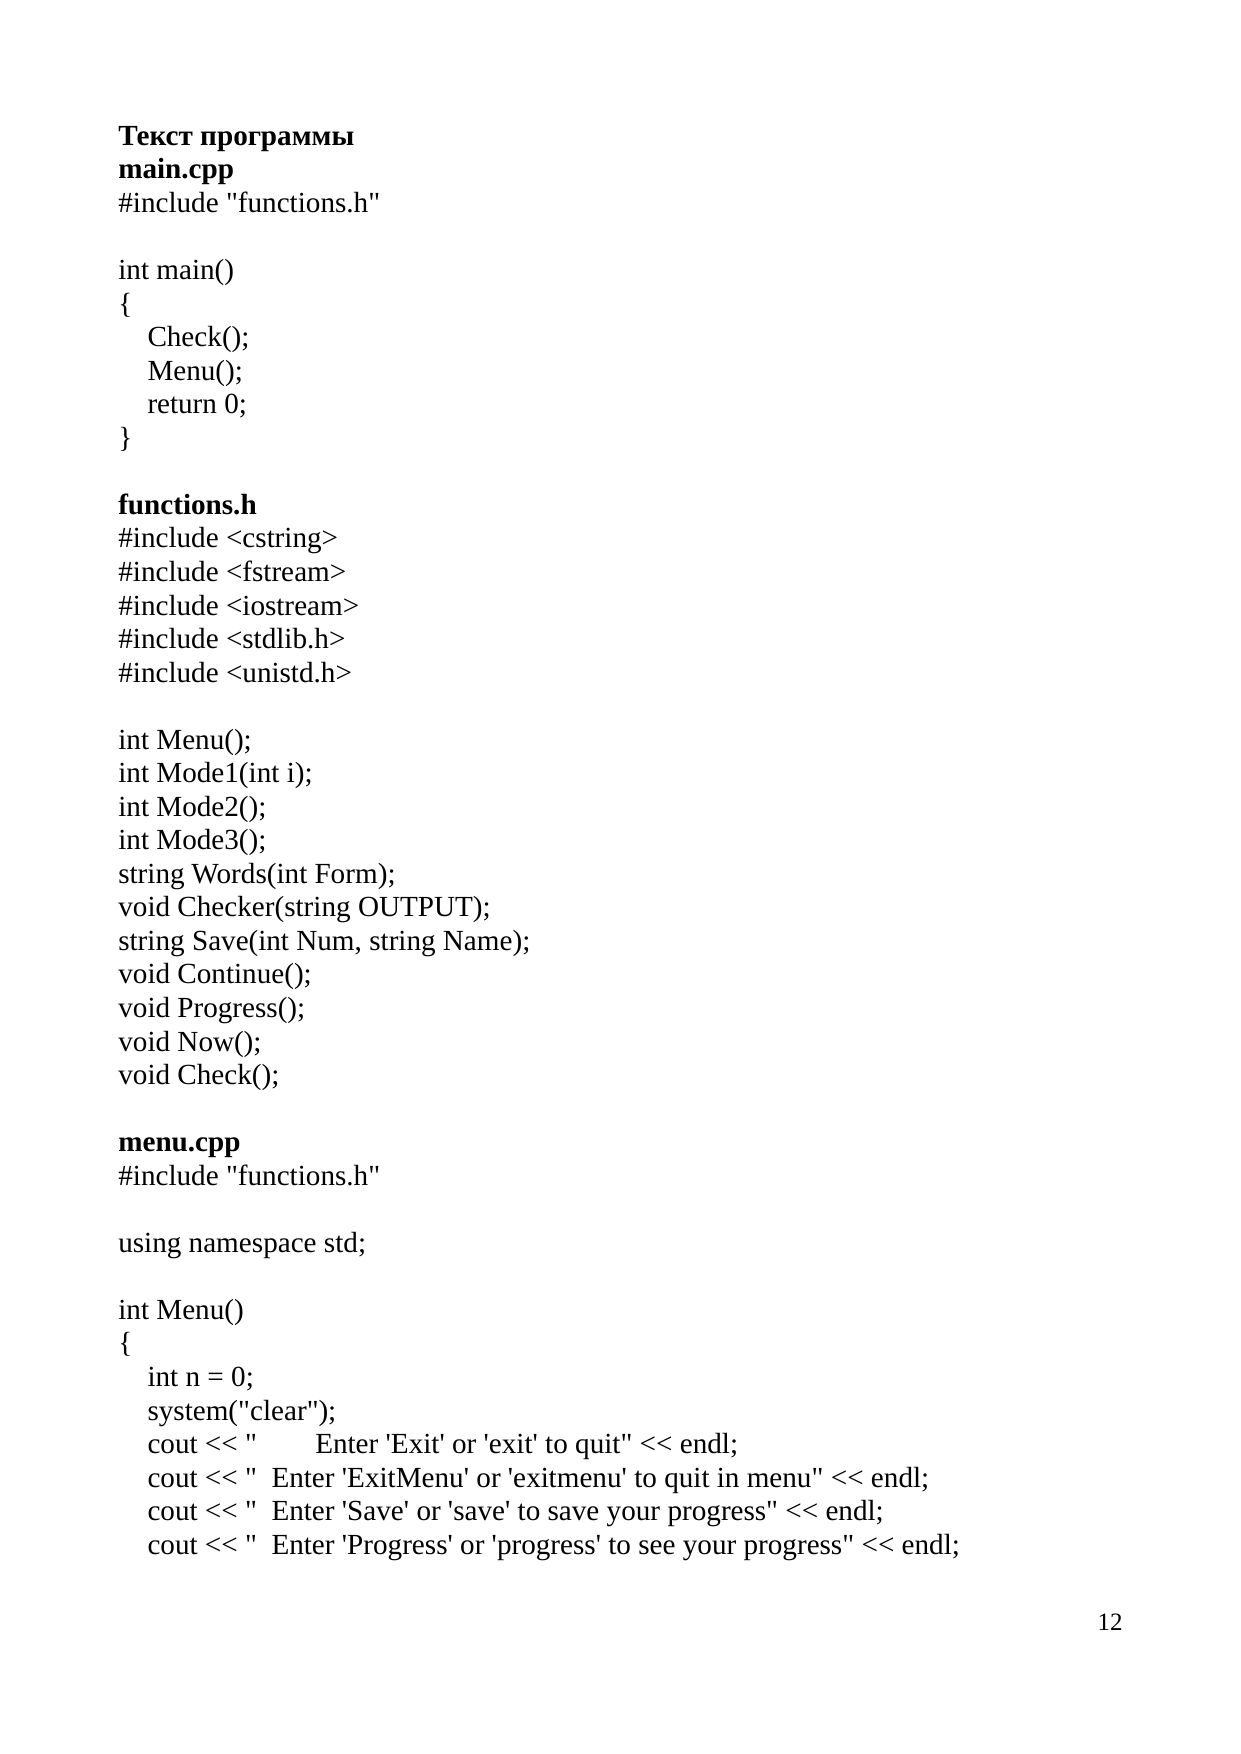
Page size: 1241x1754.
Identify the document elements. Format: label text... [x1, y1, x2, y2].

text #include <unistd.h> [118, 655, 1122, 688]
text int Mode2(); [118, 789, 1122, 822]
text { [118, 286, 1122, 319]
text #include "functions.h" [118, 185, 1122, 219]
text int Mode3(); [118, 822, 1122, 856]
text cout << " Enter 'Progress' or 'progress' to see your progress" << endl; [118, 1527, 1122, 1560]
text main.cpp [118, 152, 1122, 185]
text #include <cstring> [118, 521, 1122, 554]
text system("clear"); [118, 1393, 1122, 1426]
text #include <iostream> [118, 588, 1122, 621]
text #include <stdlib.h> [118, 621, 1122, 655]
text Текст программы [118, 118, 1122, 152]
text } [118, 420, 1122, 453]
text int n = 0; [118, 1359, 1122, 1393]
text using namespace std; [118, 1225, 1122, 1258]
text int Mode1(int i); [118, 755, 1122, 789]
text string Save(int Num, string Name); [118, 923, 1122, 957]
text void Check(); [118, 1057, 1122, 1091]
text functions.h [118, 487, 1122, 521]
text #include "functions.h" [118, 1158, 1122, 1191]
text int Menu() [118, 1292, 1122, 1326]
text { [118, 1326, 1122, 1359]
text void Checker(string OUTPUT); [118, 889, 1122, 923]
text cout << " Enter 'Save' or 'save' to save your progress" << endl; [118, 1493, 1122, 1527]
text cout << " Enter 'ExitMenu' or 'exitmenu' to quit in menu" << endl; [118, 1460, 1122, 1493]
text void Now(); [118, 1024, 1122, 1057]
text string Words(int Form); [118, 856, 1122, 889]
text return 0; [118, 386, 1122, 420]
text int Menu(); [118, 722, 1122, 755]
text menu.cpp [118, 1124, 1122, 1158]
text Menu(); [118, 353, 1122, 386]
text void Progress(); [118, 990, 1122, 1024]
text #include <fstream> [118, 554, 1122, 588]
text Check(); [118, 319, 1122, 353]
text int main() [118, 252, 1122, 286]
text cout << " Enter 'Exit' or 'exit' to quit" << endl; [118, 1426, 1122, 1460]
text void Continue(); [118, 957, 1122, 990]
